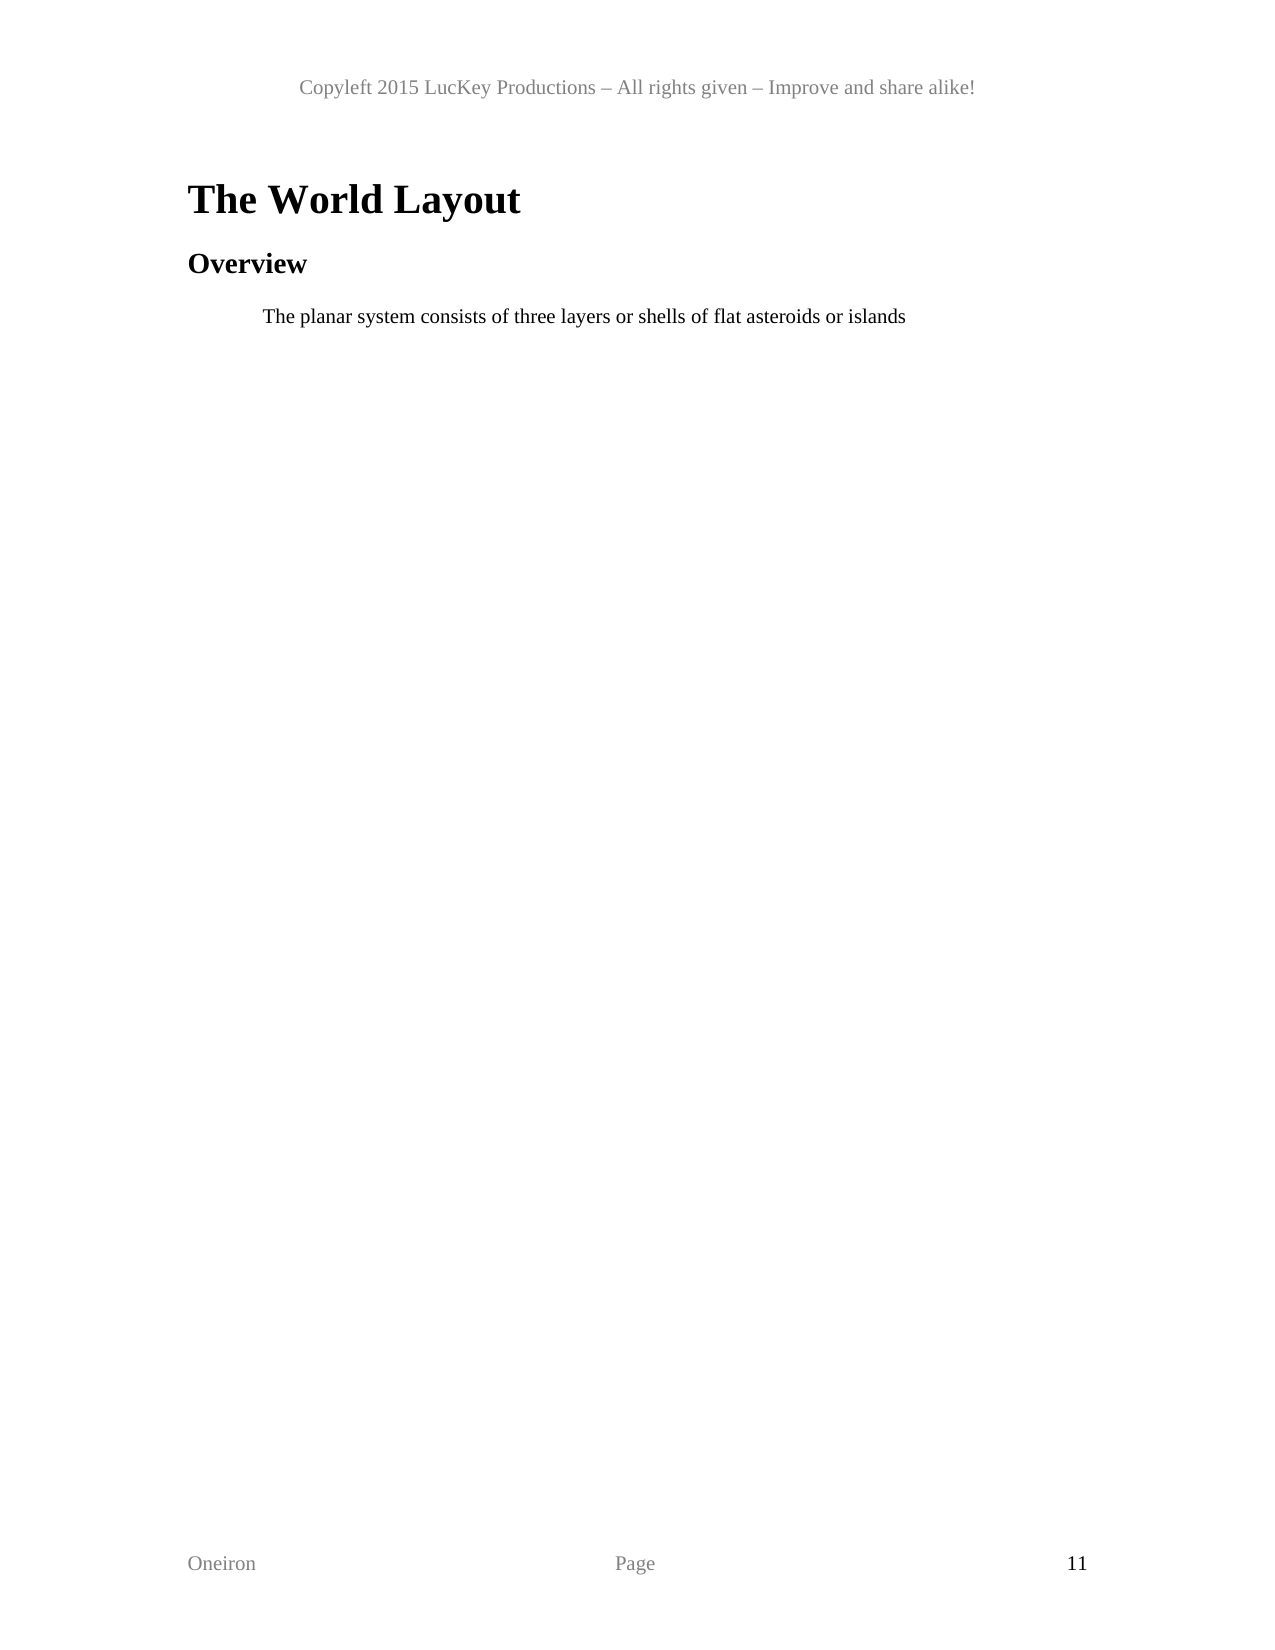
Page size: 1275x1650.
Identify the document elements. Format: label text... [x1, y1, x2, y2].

subtitle The World Layout [187, 174, 1087, 222]
text The planar system consists of three layers or shells of flat asteroids or islands [187, 304, 1087, 328]
subtitle Overview [187, 246, 1087, 279]
